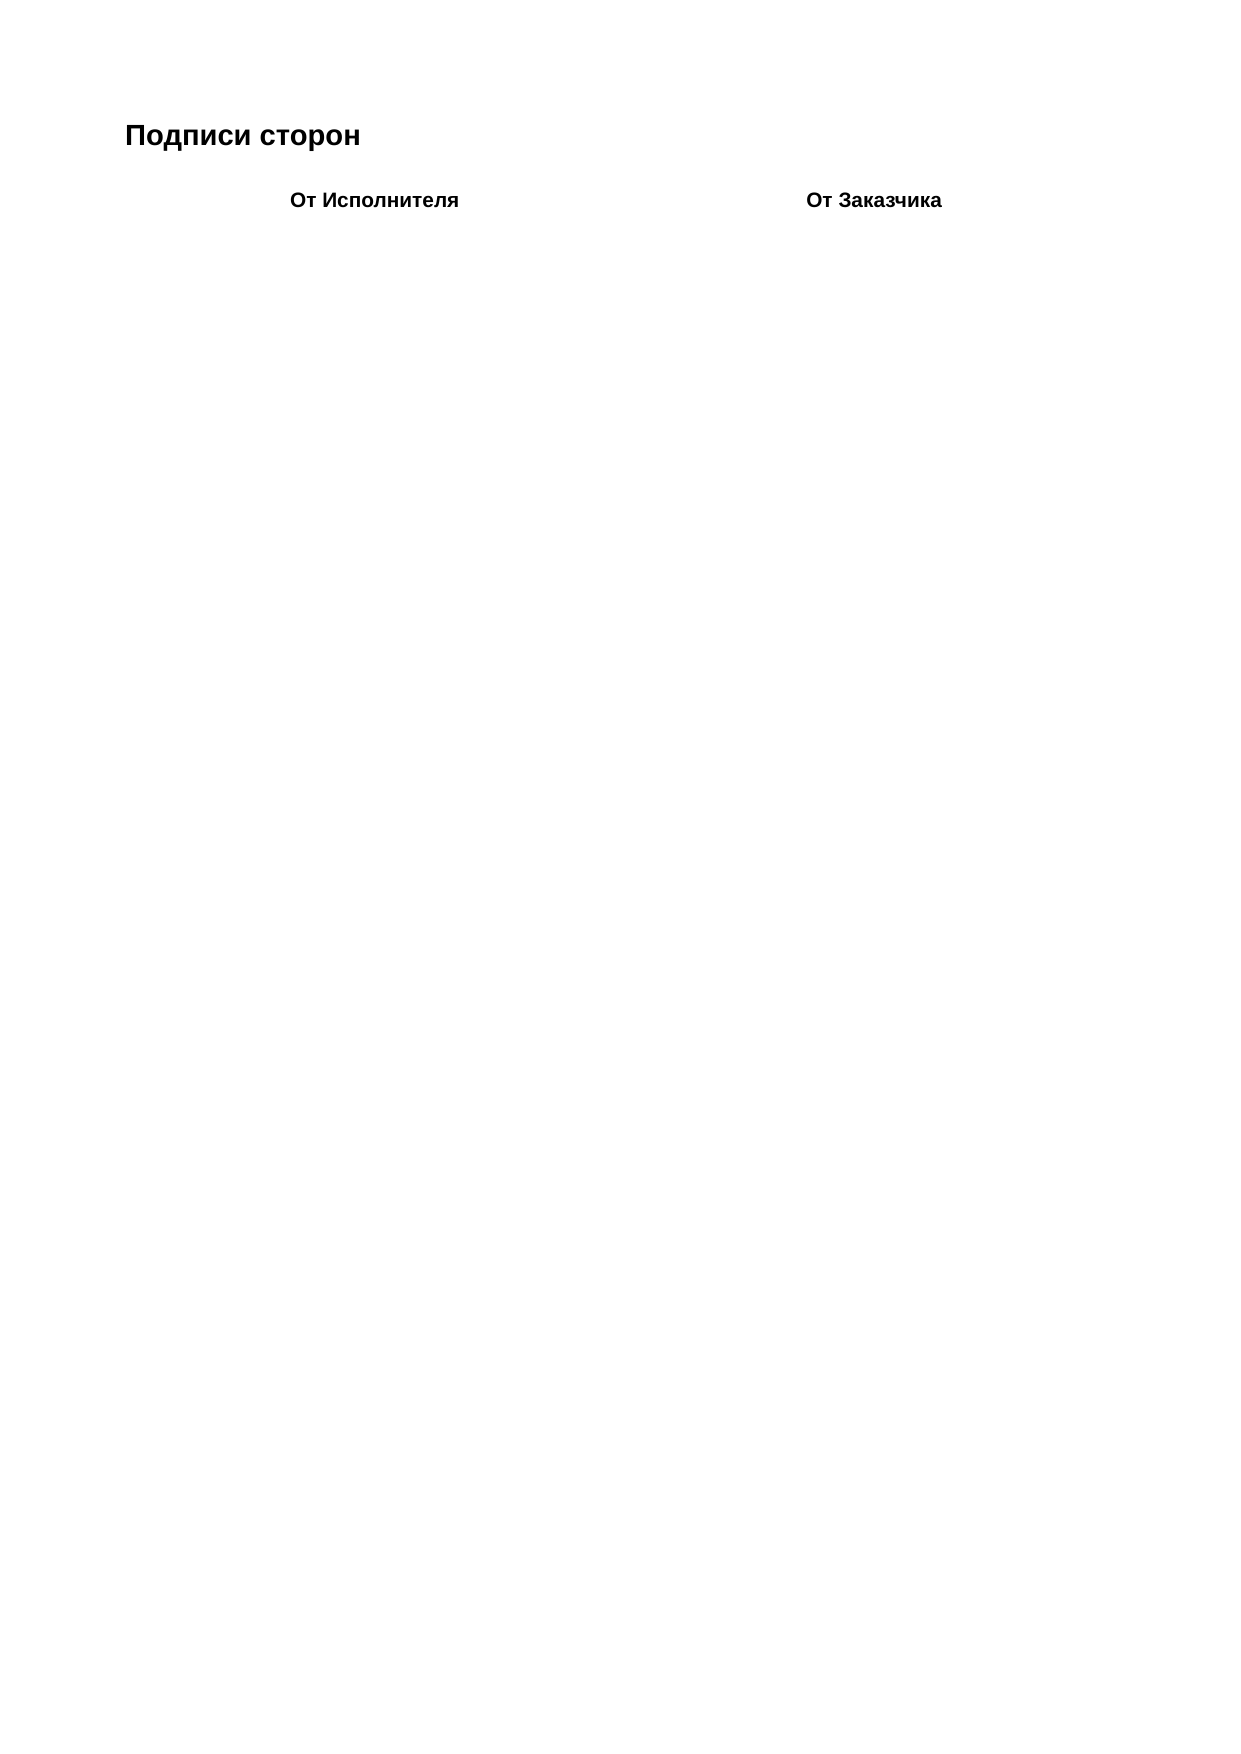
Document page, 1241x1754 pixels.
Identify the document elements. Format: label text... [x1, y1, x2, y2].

table_cell [125, 236, 624, 260]
table_cell [624, 260, 1123, 284]
table_header От Заказчика [624, 188, 1123, 212]
table_cell [125, 260, 624, 284]
table_cell [125, 212, 624, 236]
table_cell [624, 236, 1123, 260]
table_header От Исполнителя [125, 188, 624, 212]
table_cell [624, 212, 1123, 236]
text Подписи сторон [125, 118, 1123, 152]
